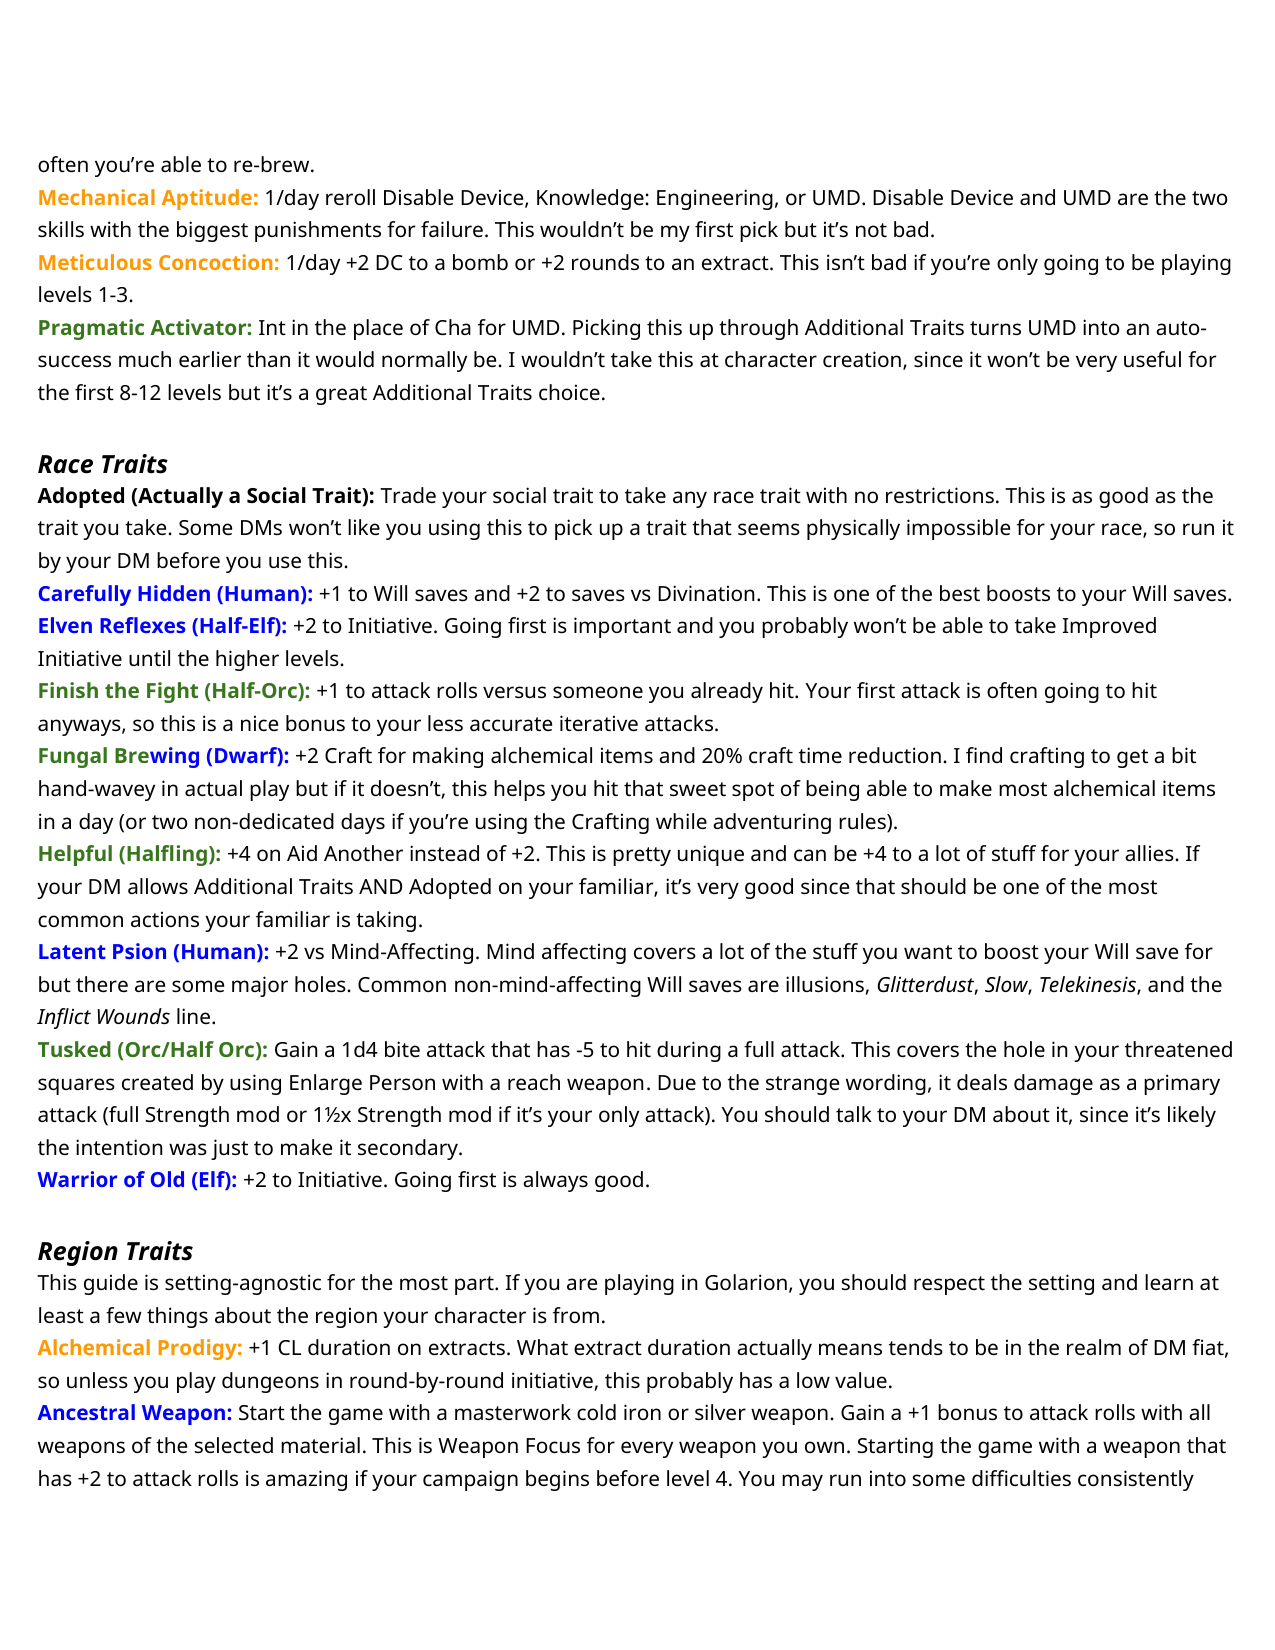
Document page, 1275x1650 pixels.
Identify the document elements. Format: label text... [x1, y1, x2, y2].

text Carefully Hidden (Human): +1 to Will saves and +2 to saves vs Divination. This is one of the best boosts to your Will saves. [37, 579, 1237, 607]
text Adopted (Actually a Social Trait): Trade your social trait to take any race trait with no restrictions. This is as good as the trait you take. Some DMs won’t like you using this to pick up a trait that seems physically impossible for your race, so run it by your DM before you use this. [37, 481, 1237, 574]
text Ancestral Weapon: Start the game with a masterwork cold iron or silver weapon. Gain a +1 bonus to attack rolls with all weapons of the selected material. This is Weapon Focus for every weapon you own. Starting the game with a weapon that has +2 to attack rolls is amazing if your campaign begins before level 4. You may run into some difficulties consistently [37, 1398, 1237, 1492]
text Mechanical Aptitude: 1/day reroll Disable Device, Knowledge: Engineering, or UMD. Disable Device and UMD are the two skills with the biggest punishments for failure. This wouldn’t be my first pick but it’s not bad. [37, 183, 1237, 244]
text Pragmatic Activator: Int in the place of Cha for UMD. Picking this up through Additional Traits turns UMD into an auto-success much earlier than it would normally be. I wouldn’t take this at character creation, since it won’t be very useful for the first 8-12 levels but it’s a great Additional Traits choice. [37, 313, 1237, 407]
text Helpful (Halfling): +4 on Aid Another instead of +2. This is pretty unique and can be +4 to a lot of stuff for your allies. If your DM allows Additional Traits AND Adopted on your familiar, it’s very good since that should be one of the most common actions your familiar is taking. [37, 839, 1237, 933]
text Latent Psion (Human): +2 vs Mind-Affecting. Mind affecting covers a lot of the stuff you want to boost your Will save for but there are some major holes. Common non-mind-affecting Will saves are illusions, Glitterdust, Slow, Telekinesis, and the Inflict Wounds line. [37, 937, 1237, 1031]
text Fungal Brewing (Dwarf): +2 Craft for making alchemical items and 20% craft time reduction. I find crafting to get a bit hand-wavey in actual play but if it doesn’t, this helps you hit that sweet spot of being able to make most alchemical items in a day (or two non-dedicated days if you’re using the Crafting while adventuring rules). [37, 742, 1237, 835]
text often you’re able to re-brew. [37, 150, 1237, 178]
text Warrior of Old (Elf): +2 to Initiative. Going first is always good. [37, 1166, 1237, 1194]
text Elven Reflexes (Half-Elf): +2 to Initiative. Going first is important and you probably won’t be able to take Improved Initiative until the higher levels. [37, 611, 1237, 672]
text Finish the Fight (Half-Orc): +1 to attack rolls versus someone you already hit. Your first attack is often going to hit anyways, so this is a nice bonus to your less accurate iterative attacks. [37, 676, 1237, 737]
text Tusked (Orc/Half Orc): Gain a 1d4 bite attack that has -5 to hit during a full attack. This covers the hole in your threatened squares created by using Enlarge Person with a reach weapon. Due to the strange wording, it deals damage as a primary attack (full Strength mod or 1½x Strength mod if it’s your only attack). You should talk to your DM about it, since it’s likely the intention was just to make it secondary. [37, 1035, 1237, 1161]
subtitle Race Traits [37, 447, 1237, 481]
text This guide is setting-agnostic for the most part. If you are playing in Golarion, you should respect the setting and learn at least a few things about the region your character is from. [37, 1268, 1237, 1329]
text Meticulous Concoction: 1/day +2 DC to a bomb or +2 rounds to an extract. This isn’t bad if you’re only going to be playing levels 1-3. [37, 248, 1237, 309]
subtitle Region Traits [37, 1234, 1237, 1268]
text Alchemical Prodigy: +1 CL duration on extracts. What extract duration actually means tends to be in the realm of DM fiat, so unless you play dungeons in round-by-round initiative, this probably has a low value. [37, 1333, 1237, 1394]
